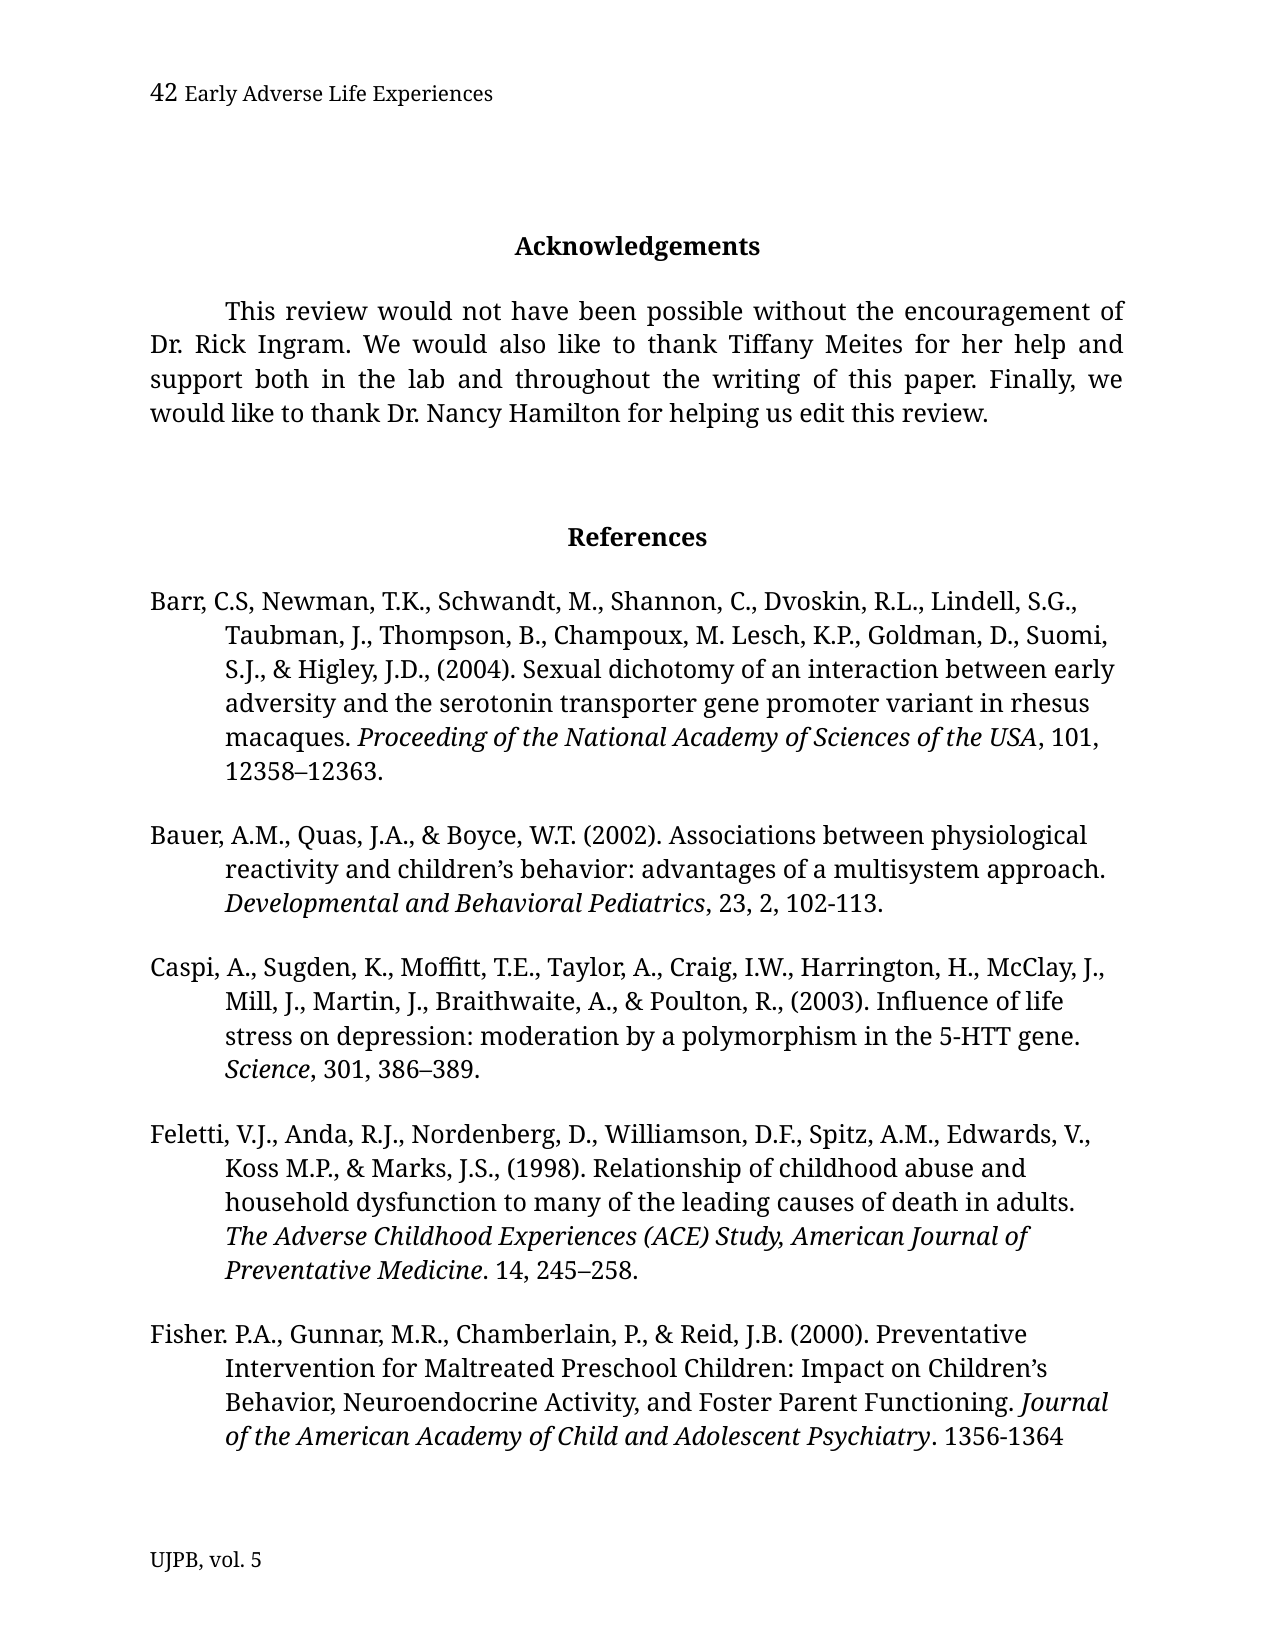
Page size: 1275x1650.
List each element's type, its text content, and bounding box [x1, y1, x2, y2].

text Caspi, A., Sugden, K., Moffitt, T.E., Taylor, A., Craig, I.W., Harrington, H., McClay, J., Mill, J., Martin, J., Braithwaite, A., & Poulton, R., (2003). Influence of life stress on depression: moderation by a polymorphism in the 5-HTT gene. Science, 301, 386–389. [150, 950, 1125, 1086]
text This review would not have been possible without the encouragement of Dr. Rick Ingram. We would also like to thank Tiffany Meites for her help and support both in the lab and throughout the writing of this paper. Finally, we would like to thank Dr. Nancy Hamilton for helping us edit this review. [150, 293, 1125, 429]
subtitle Acknowledgements [300, 229, 975, 263]
text Feletti, V.J., Anda, R.J., Nordenberg, D., Williamson, D.F., Spitz, A.M., Edwards, V., Koss M.P., & Marks, J.S., (1998). Relationship of childhood abuse and household dysfunction to many of the leading causes of death in adults. The Adverse Childhood Experiences (ACE) Study, American Journal of Preventative Medicine. 14, 245–258. [150, 1116, 1125, 1287]
subtitle References [300, 519, 975, 553]
text Barr, C.S, Newman, T.K., Schwandt, M., Shannon, C., Dvoskin, R.L., Lindell, S.G., Taubman, J., Thompson, B., Champoux, M. Lesch, K.P., Goldman, D., Suomi, S.J., & Higley, J.D., (2004). Sexual dichotomy of an interaction between early adversity and the serotonin transporter gene promoter variant in rhesus macaques. Proceeding of the National Academy of Sciences of the USA, 101, 12358–12363. [150, 583, 1125, 788]
text Fisher. P.A., Gunnar, M.R., Chamberlain, P., & Reid, J.B. (2000). Preventative Intervention for Maltreated Preschool Children: Impact on Children’s Behavior, Neuroendocrine Activity, and Foster Parent Functioning. Journal of the American Academy of Child and Adolescent Psychiatry. 1356-1364 [150, 1317, 1125, 1453]
text Bauer, A.M., Quas, J.A., & Boyce, W.T. (2002). Associations between physiological reactivity and children’s behavior: advantages of a multisystem approach. Developmental and Behavioral Pediatrics, 23, 2, 102-113. [150, 818, 1125, 920]
